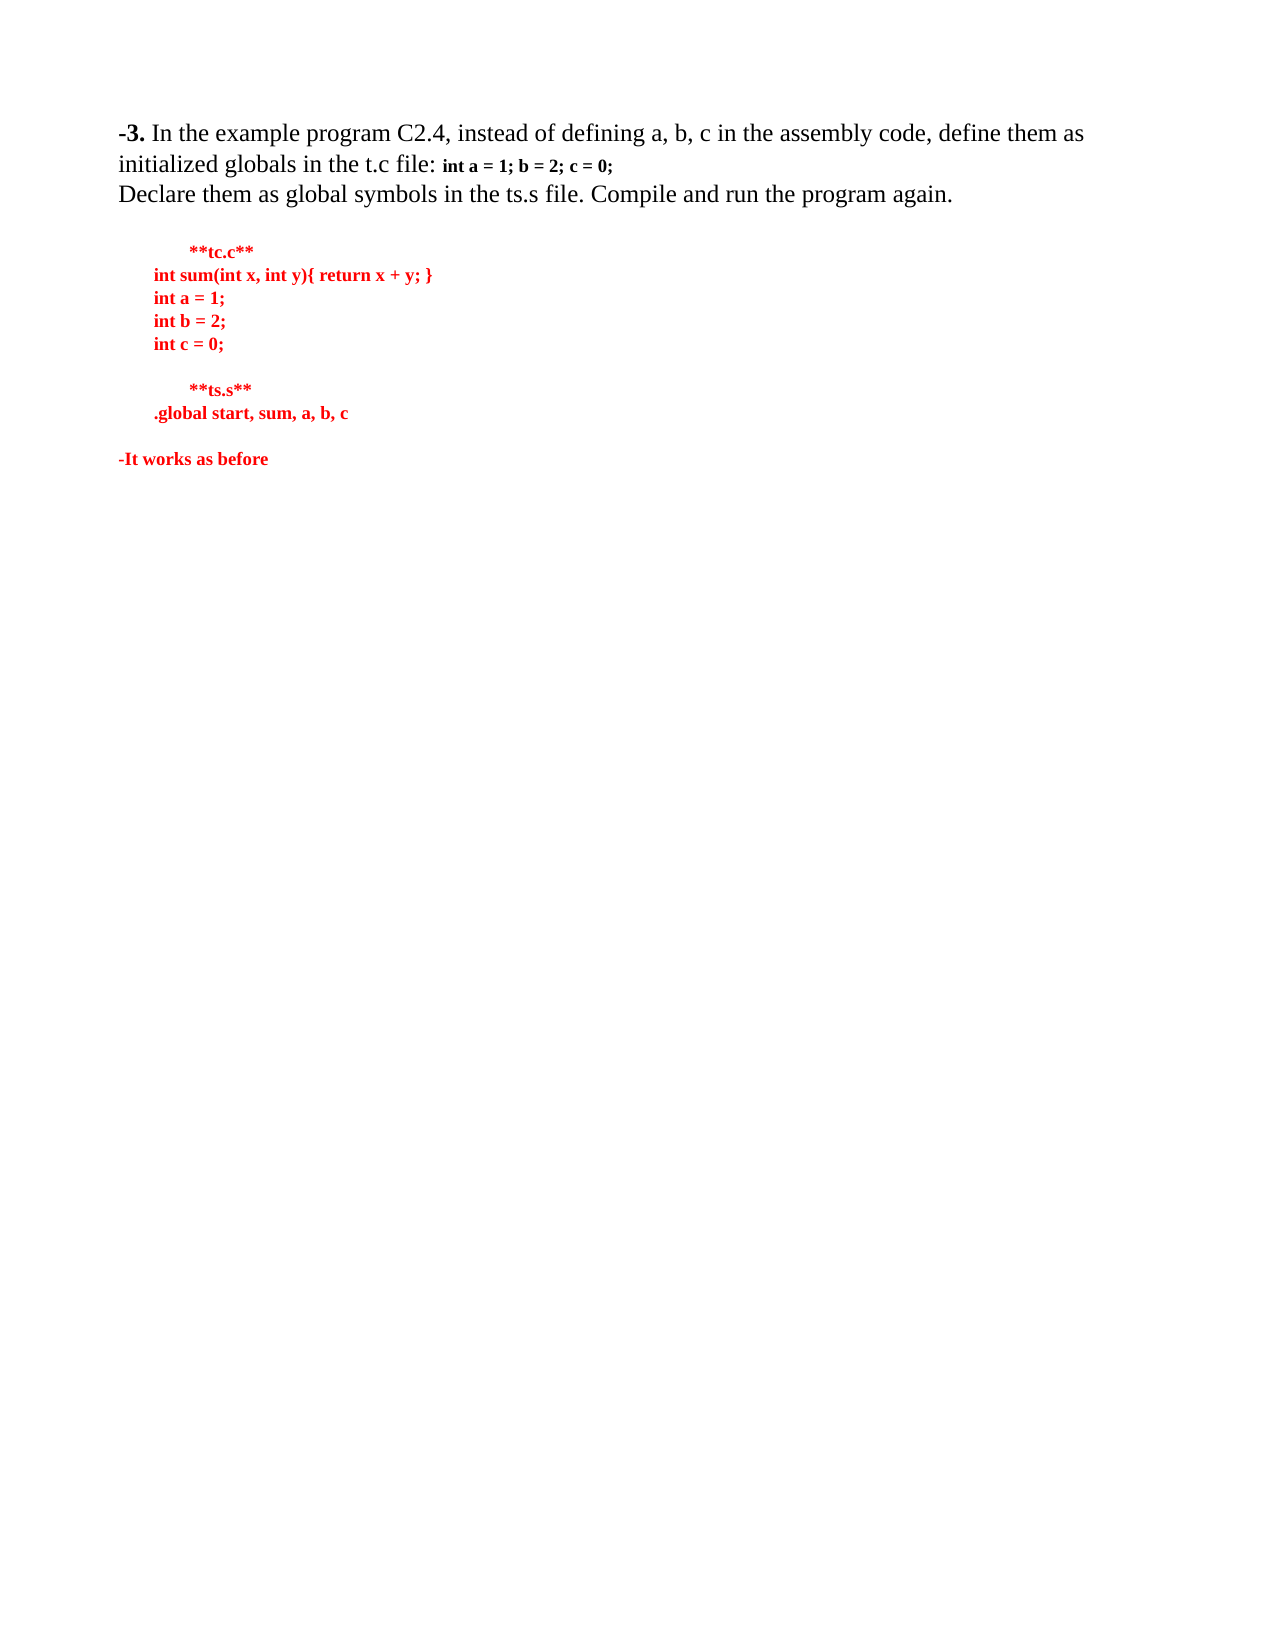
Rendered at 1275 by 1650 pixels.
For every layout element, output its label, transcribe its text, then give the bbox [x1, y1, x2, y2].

text int c = 0; [118, 333, 1157, 355]
text int a = 1; [118, 287, 1157, 309]
text int b = 2; [118, 310, 1157, 332]
text **tc.c** [153, 241, 1157, 263]
text int sum(int x, int y){ return x + y; } [118, 264, 1157, 286]
text -3. In the example program C2.4, instead of defining a, b, c in the assembly code, define them as initialized globals in the t.c file: int a = 1; b = 2; c = 0; [118, 118, 1157, 178]
text .global start, sum, a, b, c [118, 402, 1157, 424]
text Declare them as global symbols in the ts.s file. Compile and run the program again. [118, 179, 1157, 208]
text **ts.s** [153, 379, 1157, 401]
text -It works as before [118, 448, 1157, 470]
